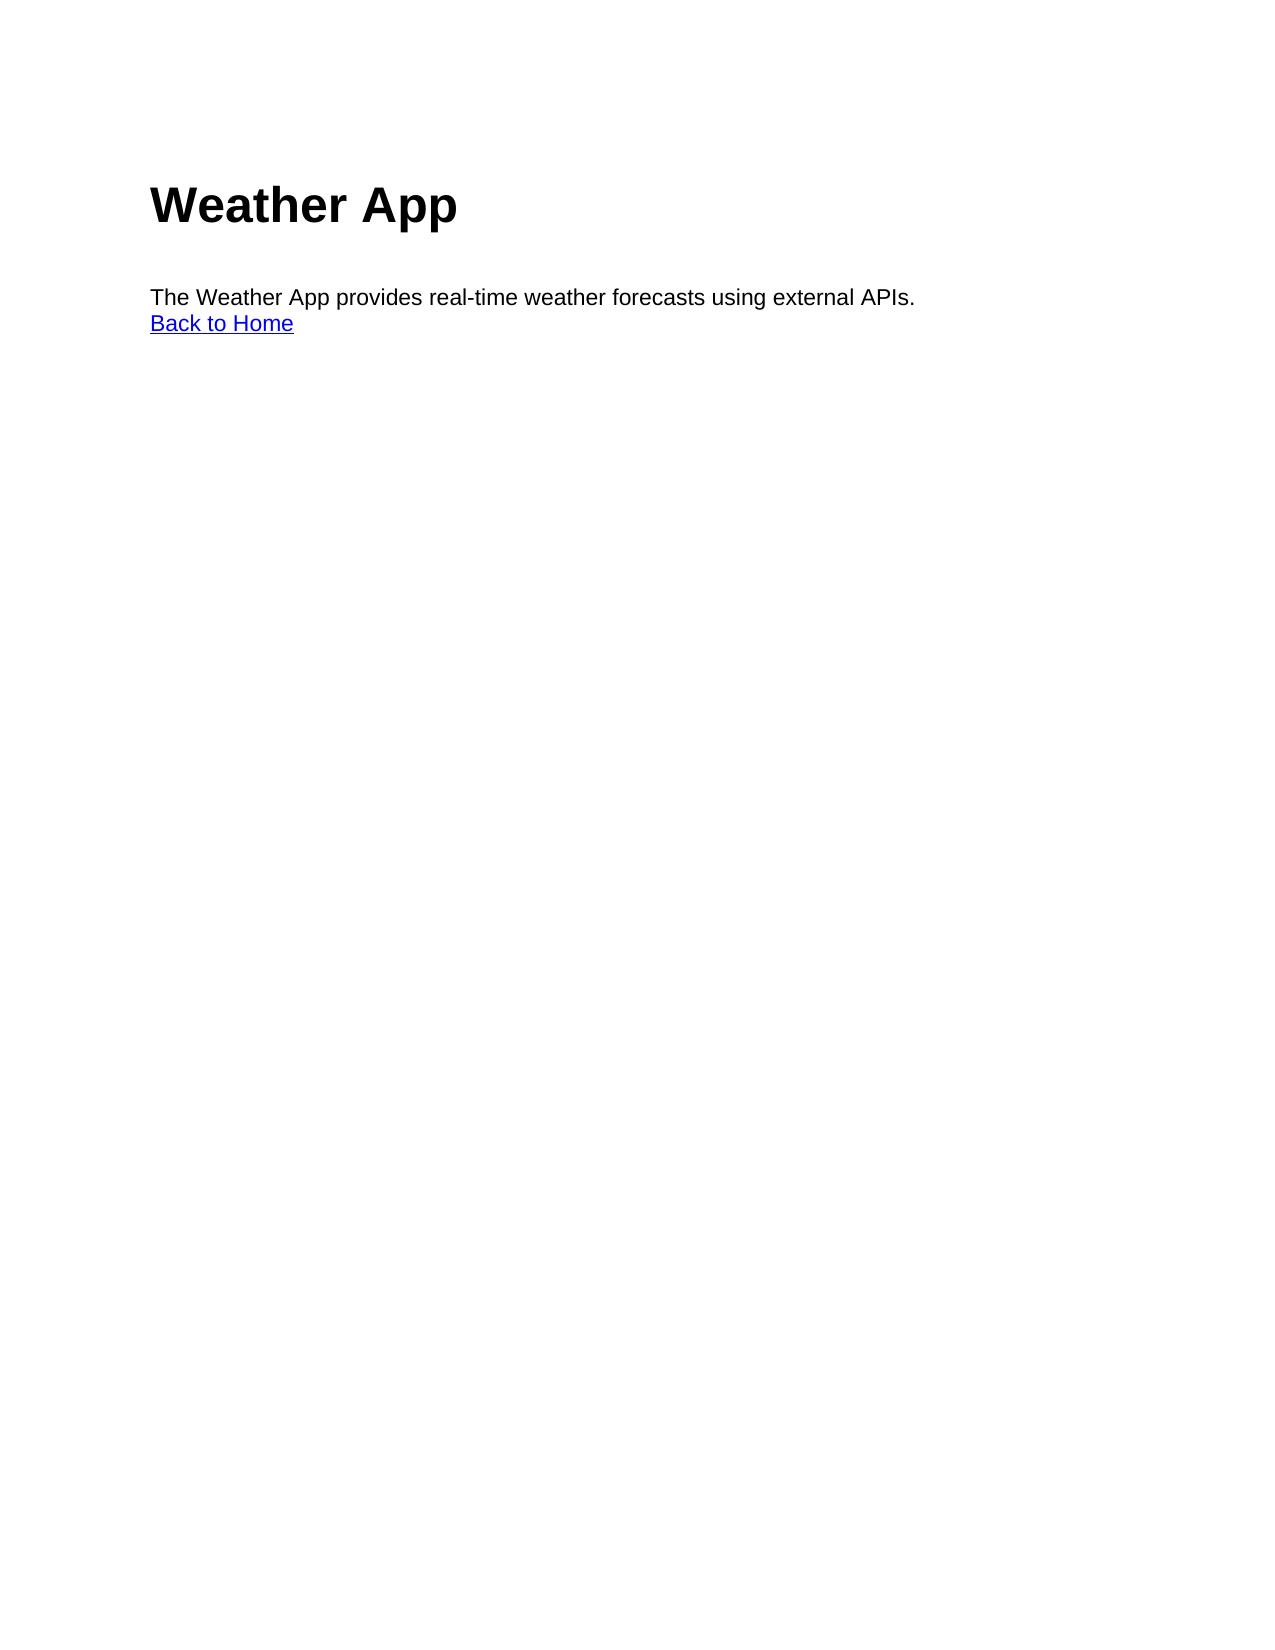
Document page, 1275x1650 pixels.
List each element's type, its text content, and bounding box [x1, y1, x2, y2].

text Back to Home [150, 310, 1125, 337]
subtitle Weather App [150, 175, 1125, 232]
text The Weather App provides real-time weather forecasts using external APIs. [150, 284, 1125, 310]
